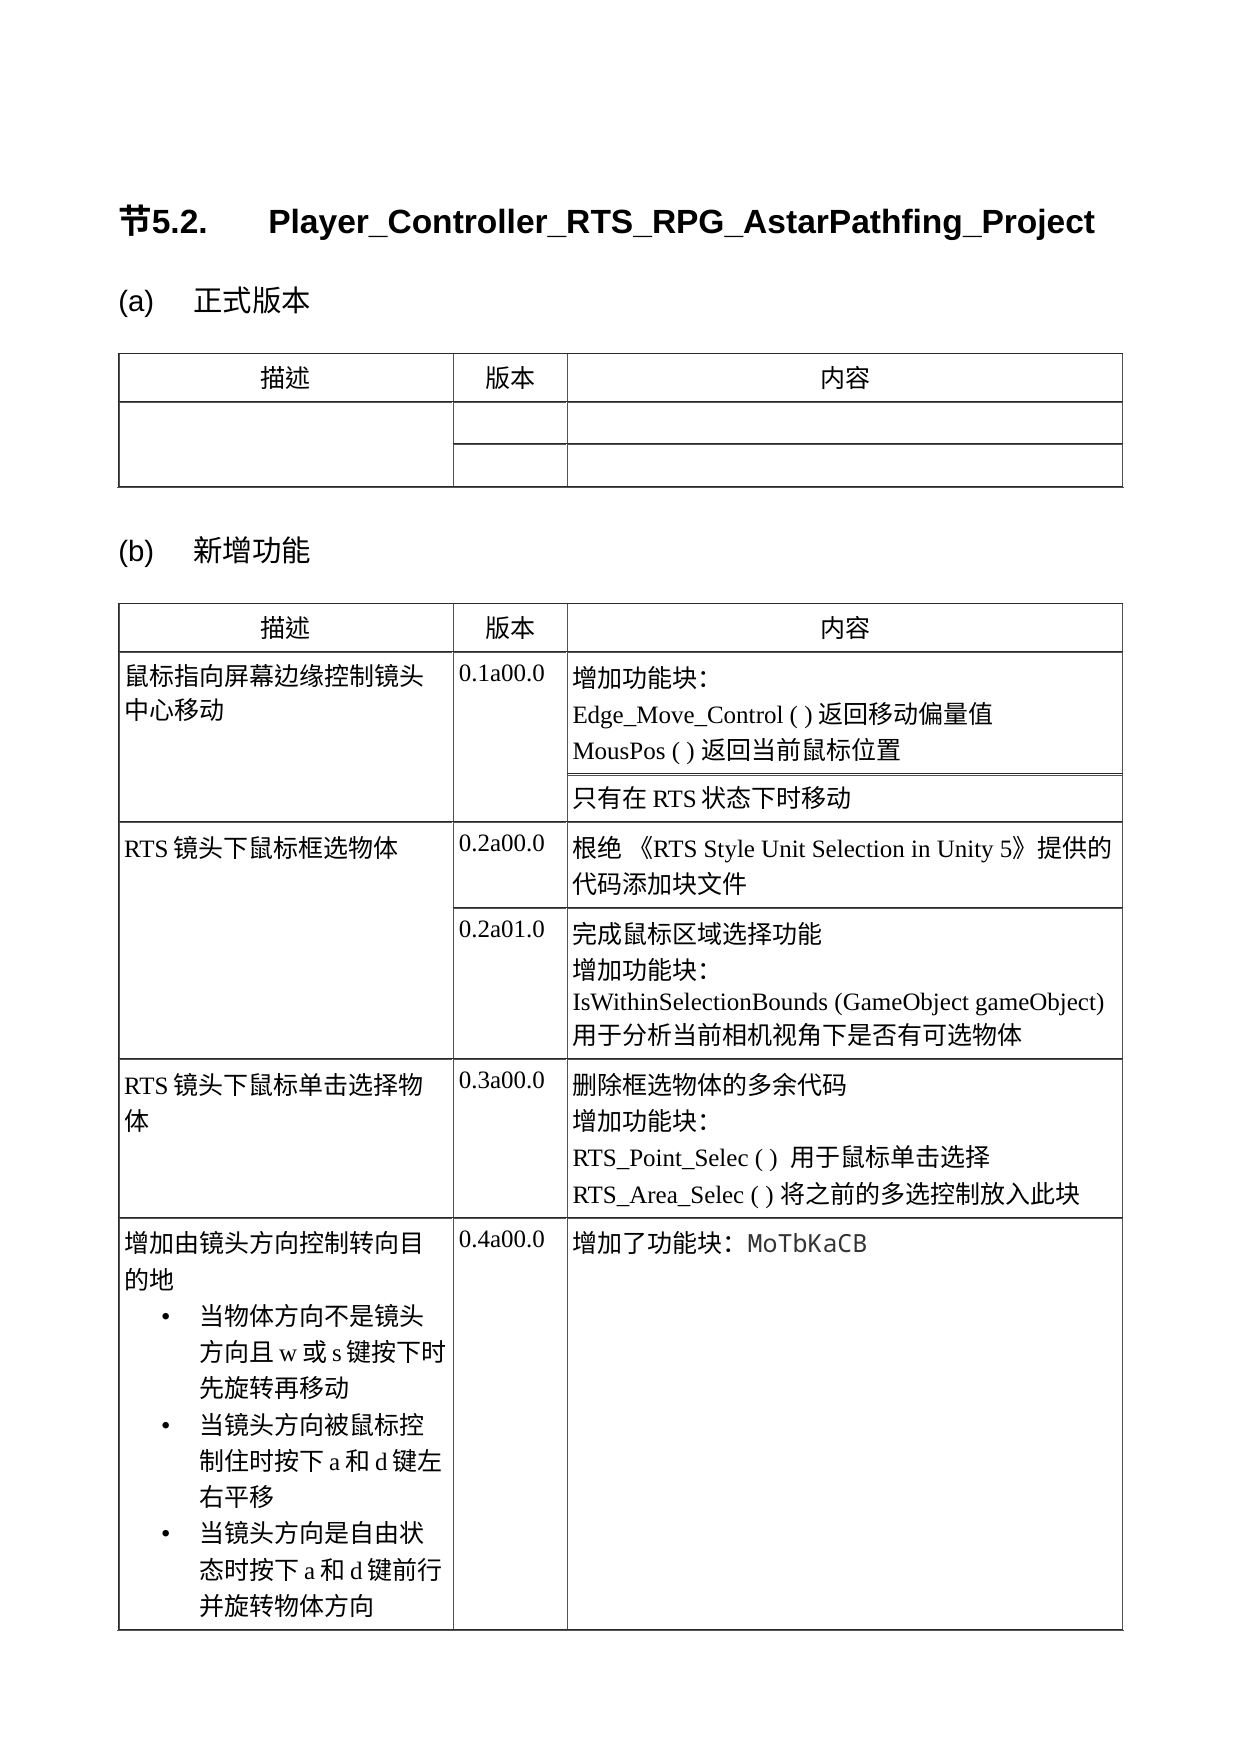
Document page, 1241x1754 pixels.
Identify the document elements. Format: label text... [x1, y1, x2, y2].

subtitle Player_Controller_RTS_RPG_AstarPathfing_Project [118, 197, 1122, 243]
table_cell 完成鼠标区域选择功能 增加功能块： IsWithinSelectionBounds (GameObject gameObject) 用于分析当前相机视角下是否有可选物体 [568, 909, 1122, 1057]
table_cell [568, 445, 1122, 485]
table_cell RTS镜头下鼠标框选物体 [120, 823, 452, 1057]
table_header 描述 [120, 606, 452, 651]
table_cell 增加由镜头方向控制转向目的地 当物体方向不是镜头方向且w或s键按下时先旋转再移动 当镜头方向被鼠标控制住时按下a和d键左右平移 当镜头方向是自由状态时按下a和d键前行并旋转物体方向 [120, 1219, 452, 1628]
subtitle 新增功能 [118, 530, 1122, 570]
table_header 描述 [120, 356, 452, 400]
table_cell 0.2a00.0 [454, 823, 566, 906]
table_cell [568, 403, 1122, 443]
table_cell 0.3a00.0 [454, 1060, 566, 1216]
table_cell 增加了功能块：MoTbKaCB [568, 1219, 1122, 1628]
table_header 内容 [568, 356, 1122, 400]
table_cell 0.4a00.0 [454, 1219, 566, 1628]
table_cell [454, 445, 566, 485]
table_cell [120, 403, 452, 485]
table_header 版本 [454, 606, 566, 651]
table_header 版本 [454, 356, 566, 400]
table_header 内容 [568, 606, 1122, 651]
table_cell 0.2a01.0 [454, 909, 566, 1057]
table_cell 增加功能块： Edge_Move_Control ( ) 返回移动偏量值 MousPos ( ) 返回当前鼠标位置 [568, 653, 1122, 773]
table_cell 0.1a00.0 [454, 653, 566, 820]
table_cell 删除框选物体的多余代码 增加功能块： RTS_Point_Selec ( ) 用于鼠标单击选择 RTS_Area_Selec ( ) 将之前的多选控制放入此块 [568, 1060, 1122, 1216]
table_cell [454, 403, 566, 443]
table_cell 根绝 《RTS Style Unit Selection in Unity 5》提供的代码添加块文件 [568, 823, 1122, 906]
table_cell RTS镜头下鼠标单击选择物体 [120, 1060, 452, 1216]
table_cell 只有在RTS状态下时移动 [568, 776, 1122, 820]
subtitle 正式版本 [118, 280, 1122, 320]
table_cell 鼠标指向屏幕边缘控制镜头中心移动 [120, 653, 452, 820]
